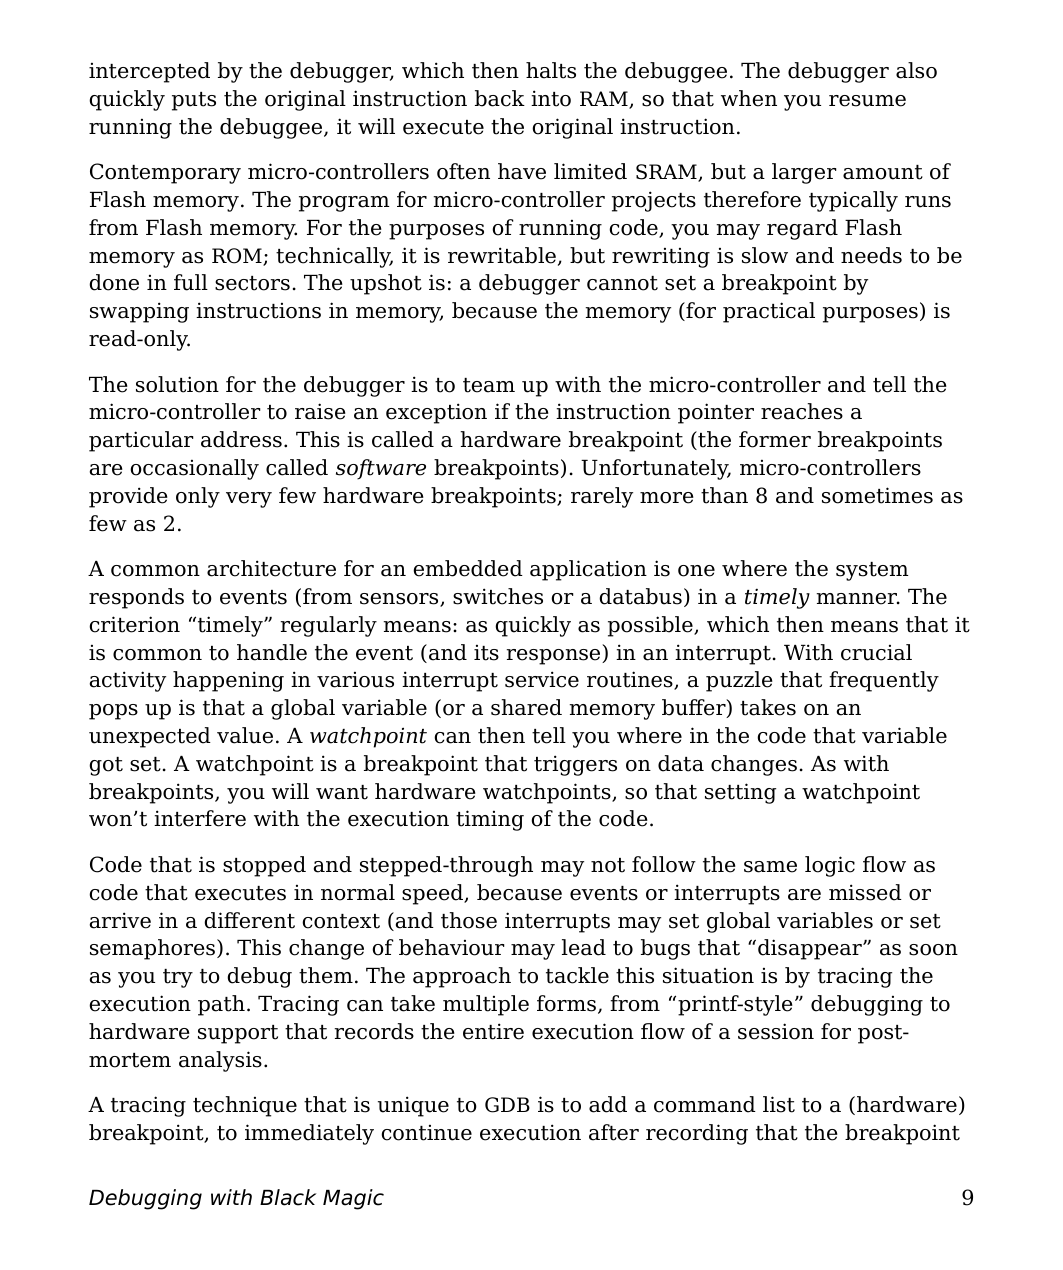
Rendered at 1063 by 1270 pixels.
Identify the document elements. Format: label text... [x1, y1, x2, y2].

text A tracing technique that is unique to GDB is to add a command list to a (hardware) breakpoint, to immediately continue execution after recording that the breakpoint [88, 1093, 974, 1145]
text The solution for the debugger is to team up with the micro-controller and tell the micro-controller to raise an exception if the instruction pointer reaches a particular address. This is called a hardware breakpoint (the former breakpoints are occasionally called software breakpoints). Unfortunately, micro-controllers provide only very few hardware breakpoints; rarely more than 8 and sometimes as few as 2. [88, 373, 974, 536]
text intercepted by the debugger, which then halts the debuggee. The debugger also quickly puts the original instruction back into RAM, so that when you resume running the debuggee, it will execute the original instruction. [88, 59, 974, 139]
text Contemporary micro-controllers often have limited SRAM, but a larger amount of Flash memory. The program for micro-controller projects therefore typically runs from Flash memory. For the purposes of running code, you may regard Flash memory as ROM; technically, it is rewritable, but rewriting is slow and needs to be done in full sectors. The upshot is: a debugger cannot set a breakpoint by swapping instructions in memory, because the memory (for practical purposes) is read-only. [88, 160, 974, 351]
text Code that is stopped and stepped-through may not follow the same logic flow as code that executes in normal speed, because events or interrupts are missed or arrive in a different context (and those interrupts may set global variables or set semaphores). This change of behaviour may lead to bugs that “disappear” as soon as you try to debug them. The approach to tackle this situation is by tracing the execution path. Tracing can take multiple forms, from “printf-style” debugging to hardware support that records the entire execution flow of a session for post-mortem analysis. [88, 853, 974, 1072]
text A common architecture for an embedded application is one where the system responds to events (from sensors, switches or a databus) in a timely manner. The criterion “timely” regularly means: as quickly as possible, which then means that it is common to handle the event (and its response) in an interrupt. With crucial activity happening in various interrupt service routines, a puzzle that frequently pops up is that a global variable (or a shared memory buffer) takes on an unexpected value. A watchpoint can then tell you where in the code that variable got set. A watchpoint is a breakpoint that triggers on data changes. As with breakpoints, you will want hardware watchpoints, so that setting a watchpoint won’t interfere with the execution timing of the code. [88, 557, 974, 832]
